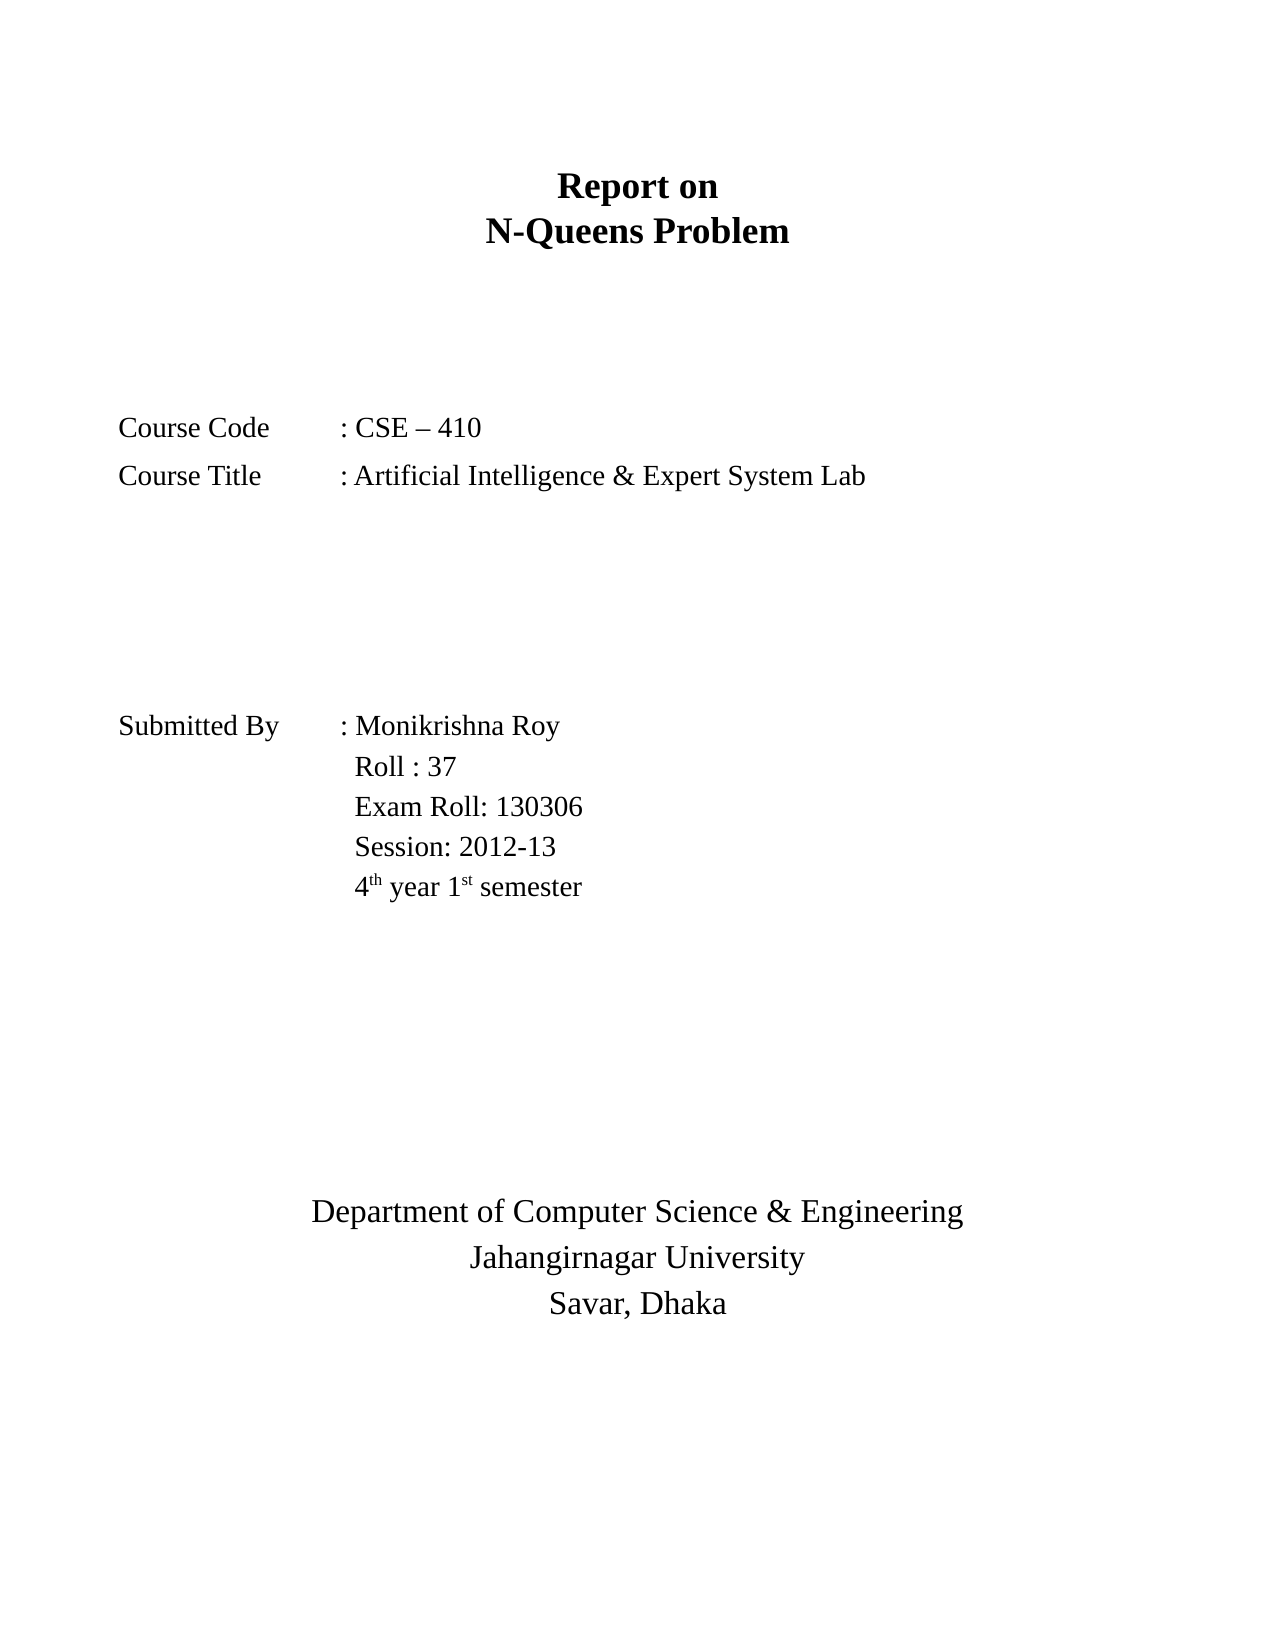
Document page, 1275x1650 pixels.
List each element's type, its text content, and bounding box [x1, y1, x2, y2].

text Course Code : CSE – 410 [118, 410, 1157, 443]
text Course Title : Artificial Intelligence & Expert System Lab [118, 450, 1157, 493]
title N-Queens Problem [118, 208, 1157, 251]
text Savar, Dhaka [118, 1283, 1157, 1321]
text 4th year 1st semester [118, 869, 1157, 903]
title Report on [118, 164, 1157, 207]
text Jahangirnagar University [118, 1237, 1157, 1275]
text Department of Computer Science & Engineering [118, 1191, 1157, 1229]
text Session: 2012-13 [118, 829, 1157, 863]
text Submitted By : Monikrishna Roy Roll : 37 [118, 708, 1157, 782]
text Exam Roll: 130306 [118, 789, 1157, 822]
